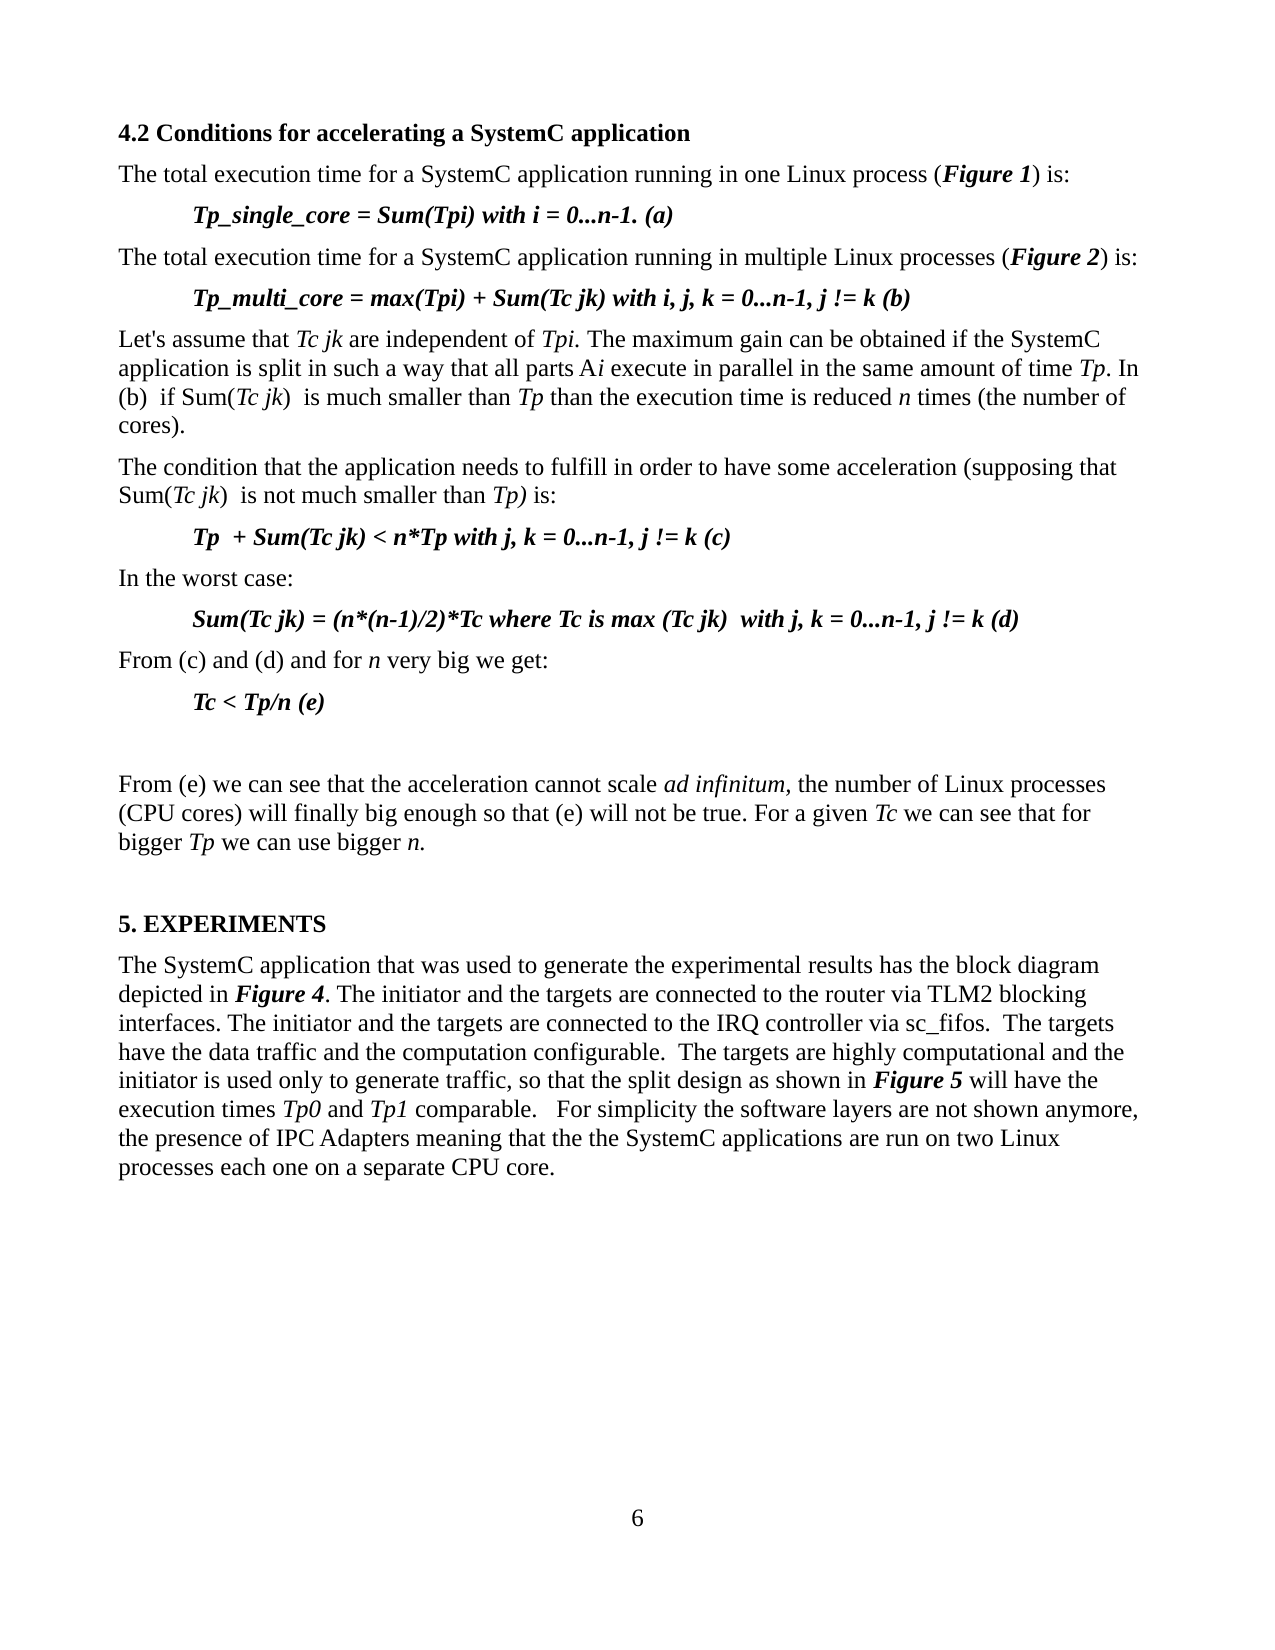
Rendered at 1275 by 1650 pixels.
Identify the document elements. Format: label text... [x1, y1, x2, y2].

text 4.2 Conditions for accelerating a SystemC application [118, 118, 1157, 147]
text The condition that the application needs to fulfill in order to have some acceleration (supposing that Sum(Tc jk) is not much smaller than Tp) is: [118, 452, 1157, 509]
text Tp_multi_core = max(Tpi) + Sum(Tc jk) with i, j, k = 0...n-1, j != k (b) [118, 283, 1157, 312]
text In the worst case: [118, 563, 1157, 592]
text From (e) we can see that the acceleration cannot scale ad infinitum, the number of Linux processes (CPU cores) will finally big enough so that (e) will not be true. For a given Tc we can see that for bigger Tp we can use bigger n. [118, 769, 1157, 856]
text From (c) and (d) and for n very big we get: [118, 646, 1157, 674]
text The total execution time for a SystemC application running in multiple Linux processes (Figure 2) is: [118, 242, 1157, 271]
text The total execution time for a SystemC application running in one Linux process (Figure 1) is: [118, 159, 1157, 188]
text Let's assume that Tc jk are independent of Tpi. The maximum gain can be obtained if the SystemC application is split in such a way that all parts Ai execute in parallel in the same amount of time Tp. In (b) if Sum(Tc jk) is much smaller than Tp than the execution time is reduced n times (the number of cores). [118, 324, 1157, 439]
text 5. EXPERIMENTS [118, 909, 1157, 938]
text Sum(Tc jk) = (n*(n-1)/2)*Tc where Tc is max (Tc jk) with j, k = 0...n-1, j != k (d) [118, 604, 1157, 633]
text Tp + Sum(Tc jk) < n*Tp with j, k = 0...n-1, j != k (c) [118, 522, 1157, 551]
text The SystemC application that was used to generate the experimental results has the block diagram depicted in Figure 4. The initiator and the targets are connected to the router via TLM2 blocking interfaces. The initiator and the targets are connected to the IRQ controller via sc_fifos. The targets have the data traffic and the computation configurable. The targets are highly computational and the initiator is used only to generate traffic, so that the split design as shown in Figure 5 will have the execution times Tp0 and Tp1 comparable. For simplicity the software layers are not shown anymore, the presence of IPC Adapters meaning that the the SystemC applications are run on two Linux processes each one on a separate CPU core. [118, 951, 1157, 1181]
text Tc < Tp/n (e) [118, 687, 1157, 716]
text Tp_single_core = Sum(Tpi) with i = 0...n-1. (a) [118, 201, 1157, 229]
